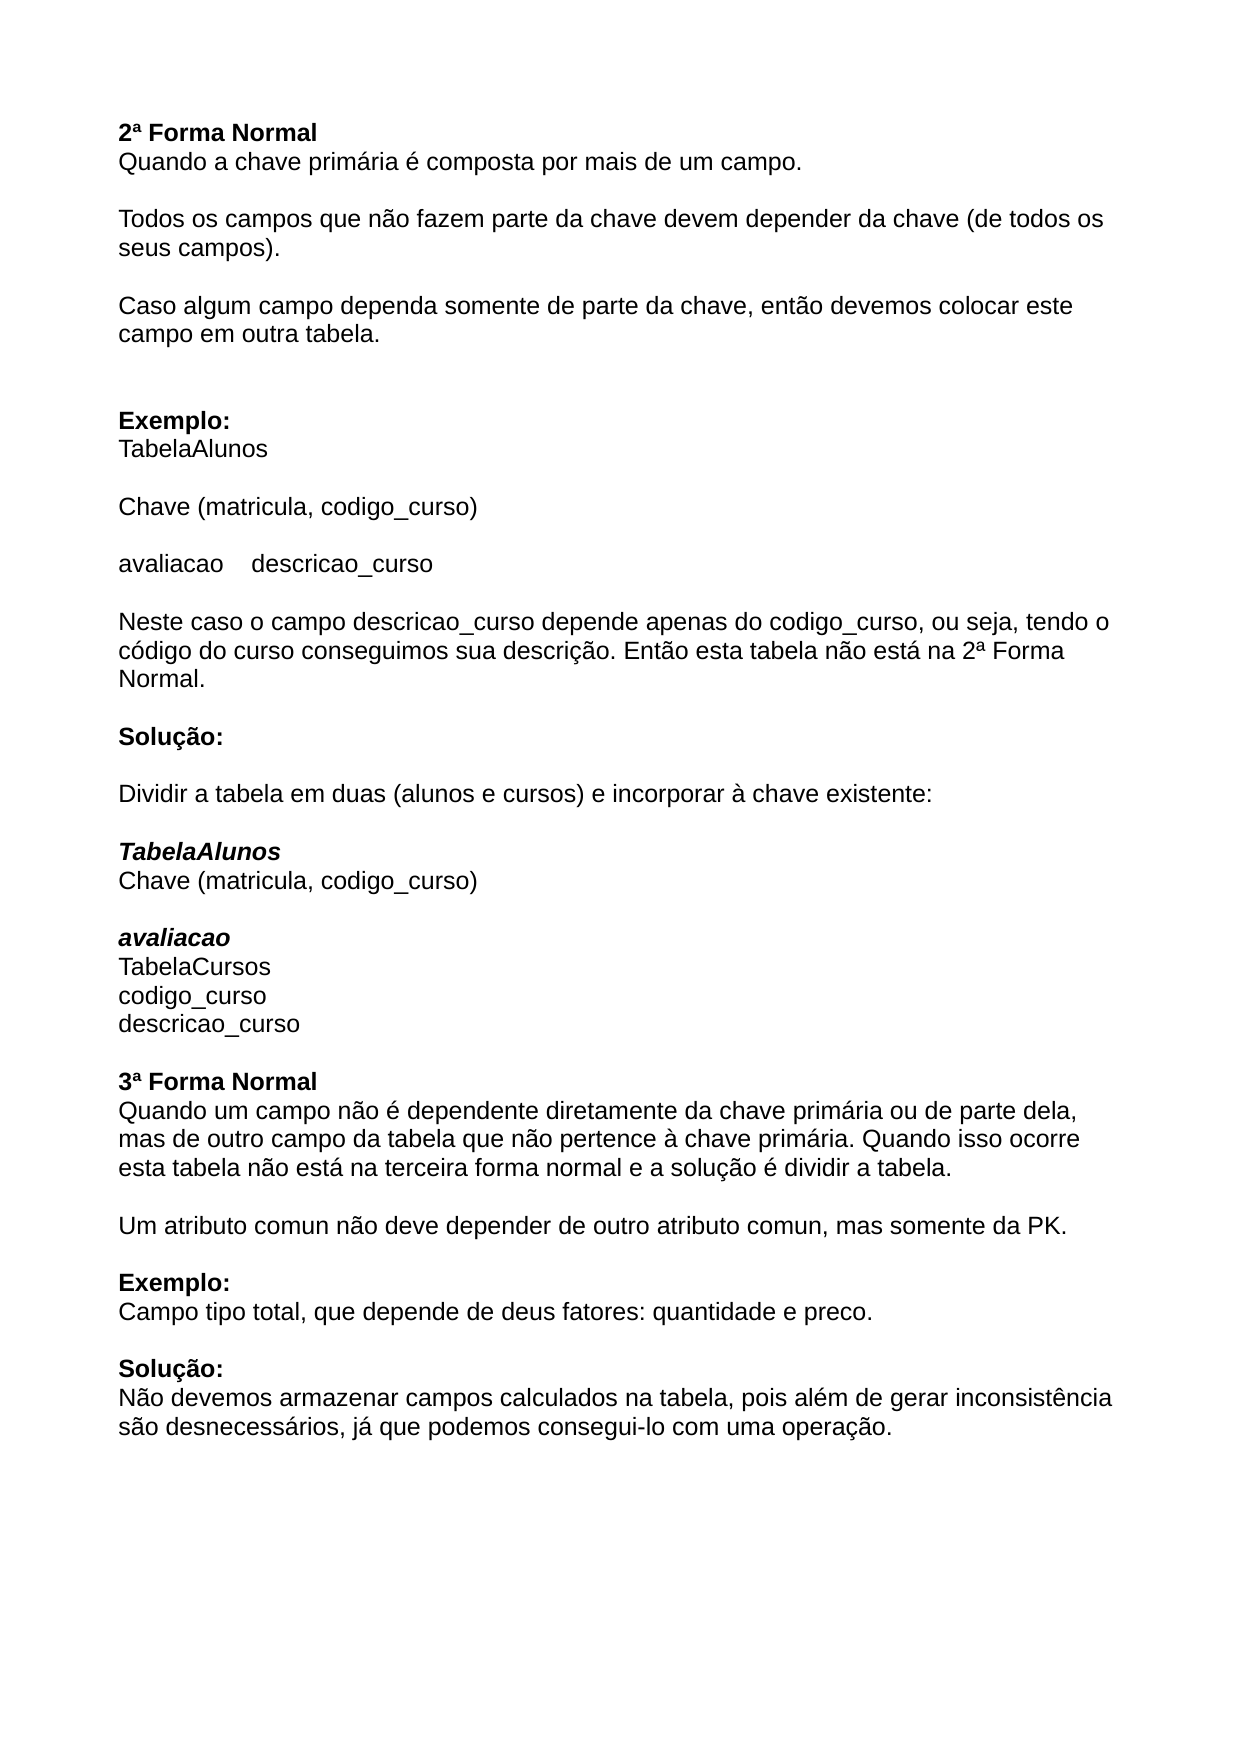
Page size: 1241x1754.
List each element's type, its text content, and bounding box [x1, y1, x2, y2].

text Dividir a tabela em duas (alunos e cursos) e incorporar à chave existente: [118, 779, 1122, 808]
text Solução: [118, 1354, 1122, 1383]
text Todos os campos que não fazem parte da chave devem depender da chave (de todos os seus campos). [118, 204, 1122, 262]
text Caso algum campo dependa somente de parte da chave, então devemos colocar este campo em outra tabela. [118, 291, 1122, 348]
text codigo_curso [118, 981, 1122, 1009]
text Chave (matricula, codigo_curso) [118, 866, 1122, 894]
text Chave (matricula, codigo_curso) [118, 492, 1122, 521]
text Não devemos armazenar campos calculados na tabela, pois além de gerar inconsistência são desnecessários, já que podemos consegui-lo com uma operação. [118, 1383, 1122, 1441]
text TabelaAlunos [118, 434, 1122, 463]
text Quando a chave primária é composta por mais de um campo. [118, 147, 1122, 176]
text 2ª Forma Normal [118, 118, 1122, 147]
text avaliacao [118, 923, 1122, 952]
text Exemplo: [118, 406, 1122, 434]
text Campo tipo total, que depende de deus fatores: quantidade e preco. [118, 1297, 1122, 1326]
text TabelaCursos [118, 952, 1122, 981]
text Exemplo: [118, 1268, 1122, 1297]
text Neste caso o campo descricao_curso depende apenas do codigo_curso, ou seja, tendo o código do curso conseguimos sua descrição. Então esta tabela não está na 2ª Forma Normal. [118, 607, 1122, 693]
text 3ª Forma Normal [118, 1067, 1122, 1096]
text TabelaAlunos [118, 837, 1122, 866]
text Um atributo comun não deve depender de outro atributo comun, mas somente da PK. [118, 1211, 1122, 1239]
text Quando um campo não é dependente diretamente da chave primária ou de parte dela, mas de outro campo da tabela que não pertence à chave primária. Quando isso ocorre esta tabela não está na terceira forma normal e a solução é dividir a tabela. [118, 1096, 1122, 1182]
text Solução: [118, 722, 1122, 751]
text avaliacao descricao_curso [118, 549, 1122, 578]
text descricao_curso [118, 1009, 1122, 1038]
